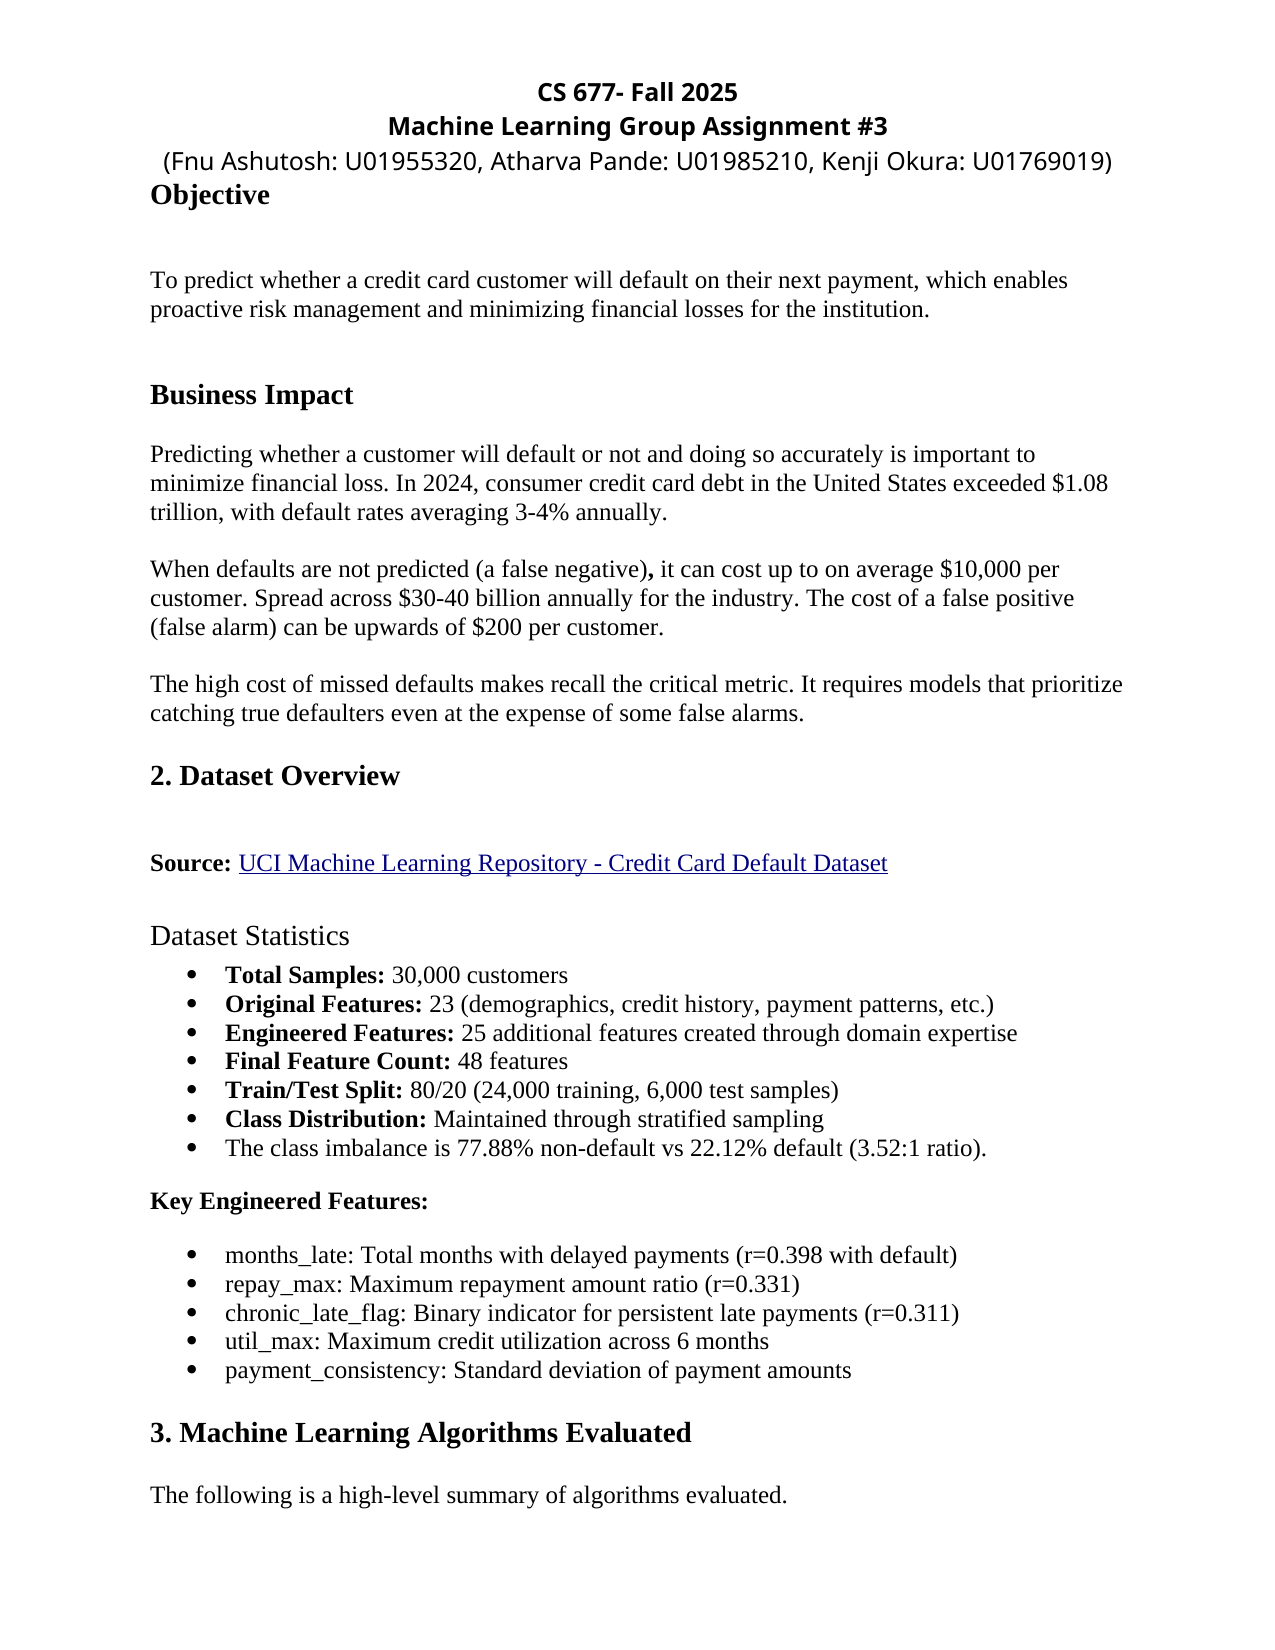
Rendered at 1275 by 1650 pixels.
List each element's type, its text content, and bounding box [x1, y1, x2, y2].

subtitle 3. Machine Learning Algorithms Evaluated [150, 1415, 1125, 1449]
text Key Engineered Features: [150, 1186, 1125, 1215]
list months_late: Total months with delayed payments (r=0.398 with default) [187, 1240, 1125, 1269]
subtitle Objective [150, 177, 1125, 211]
list The class imbalance is 77.88% non-default vs 22.12% default (3.52:1 ratio). [187, 1133, 1125, 1161]
text To predict whether a credit card customer will default on their next payment, which enables proactive risk management and minimizing financial losses for the institution. [150, 265, 1125, 322]
list repay_max: Maximum repayment amount ratio (r=0.331) [187, 1269, 1125, 1298]
list Total Samples: 30,000 customers [187, 960, 1125, 989]
list Final Feature Count: 48 features [187, 1046, 1125, 1075]
list Class Distribution: Maintained through stratified sampling [187, 1104, 1125, 1133]
text Predicting whether a customer will default or not and doing so accurately is important to minimize financial loss. In 2024, consumer credit card debt in the United States exceeded $1.08 trillion, with default rates averaging 3-4% annually. [150, 439, 1125, 526]
list payment_consistency: Standard deviation of payment amounts [187, 1355, 1125, 1384]
text The following is a high-level summary of algorithms evaluated. [150, 1480, 1125, 1508]
list Original Features: 23 (demographics, credit history, payment patterns, etc.) [187, 989, 1125, 1018]
list Train/Test Split: 80/20 (24,000 training, 6,000 test samples) [187, 1075, 1125, 1104]
text The high cost of missed defaults makes recall the critical metric. It requires models that prioritize catching true defaulters even at the expense of some false alarms. [150, 669, 1125, 727]
subtitle 2. Dataset Overview [150, 758, 1125, 792]
text Source: UCI Machine Learning Repository - Credit Card Default Dataset [150, 848, 1125, 877]
subtitle Dataset Statistics: [150, 918, 1125, 952]
list chronic_late_flag: Binary indicator for persistent late payments (r=0.311) [187, 1298, 1125, 1326]
list Engineered Features: 25 additional features created through domain expertise [187, 1018, 1125, 1046]
text When defaults are not predicted (a false negative), it can cost up to on average $10,000 per customer. Spread across $30-40 billion annually for the industry. The cost of a false positive (false alarm) can be upwards of $200 per customer. [150, 554, 1125, 641]
subtitle Business Impact [150, 377, 1125, 410]
list util_max: Maximum credit utilization across 6 months [187, 1326, 1125, 1355]
